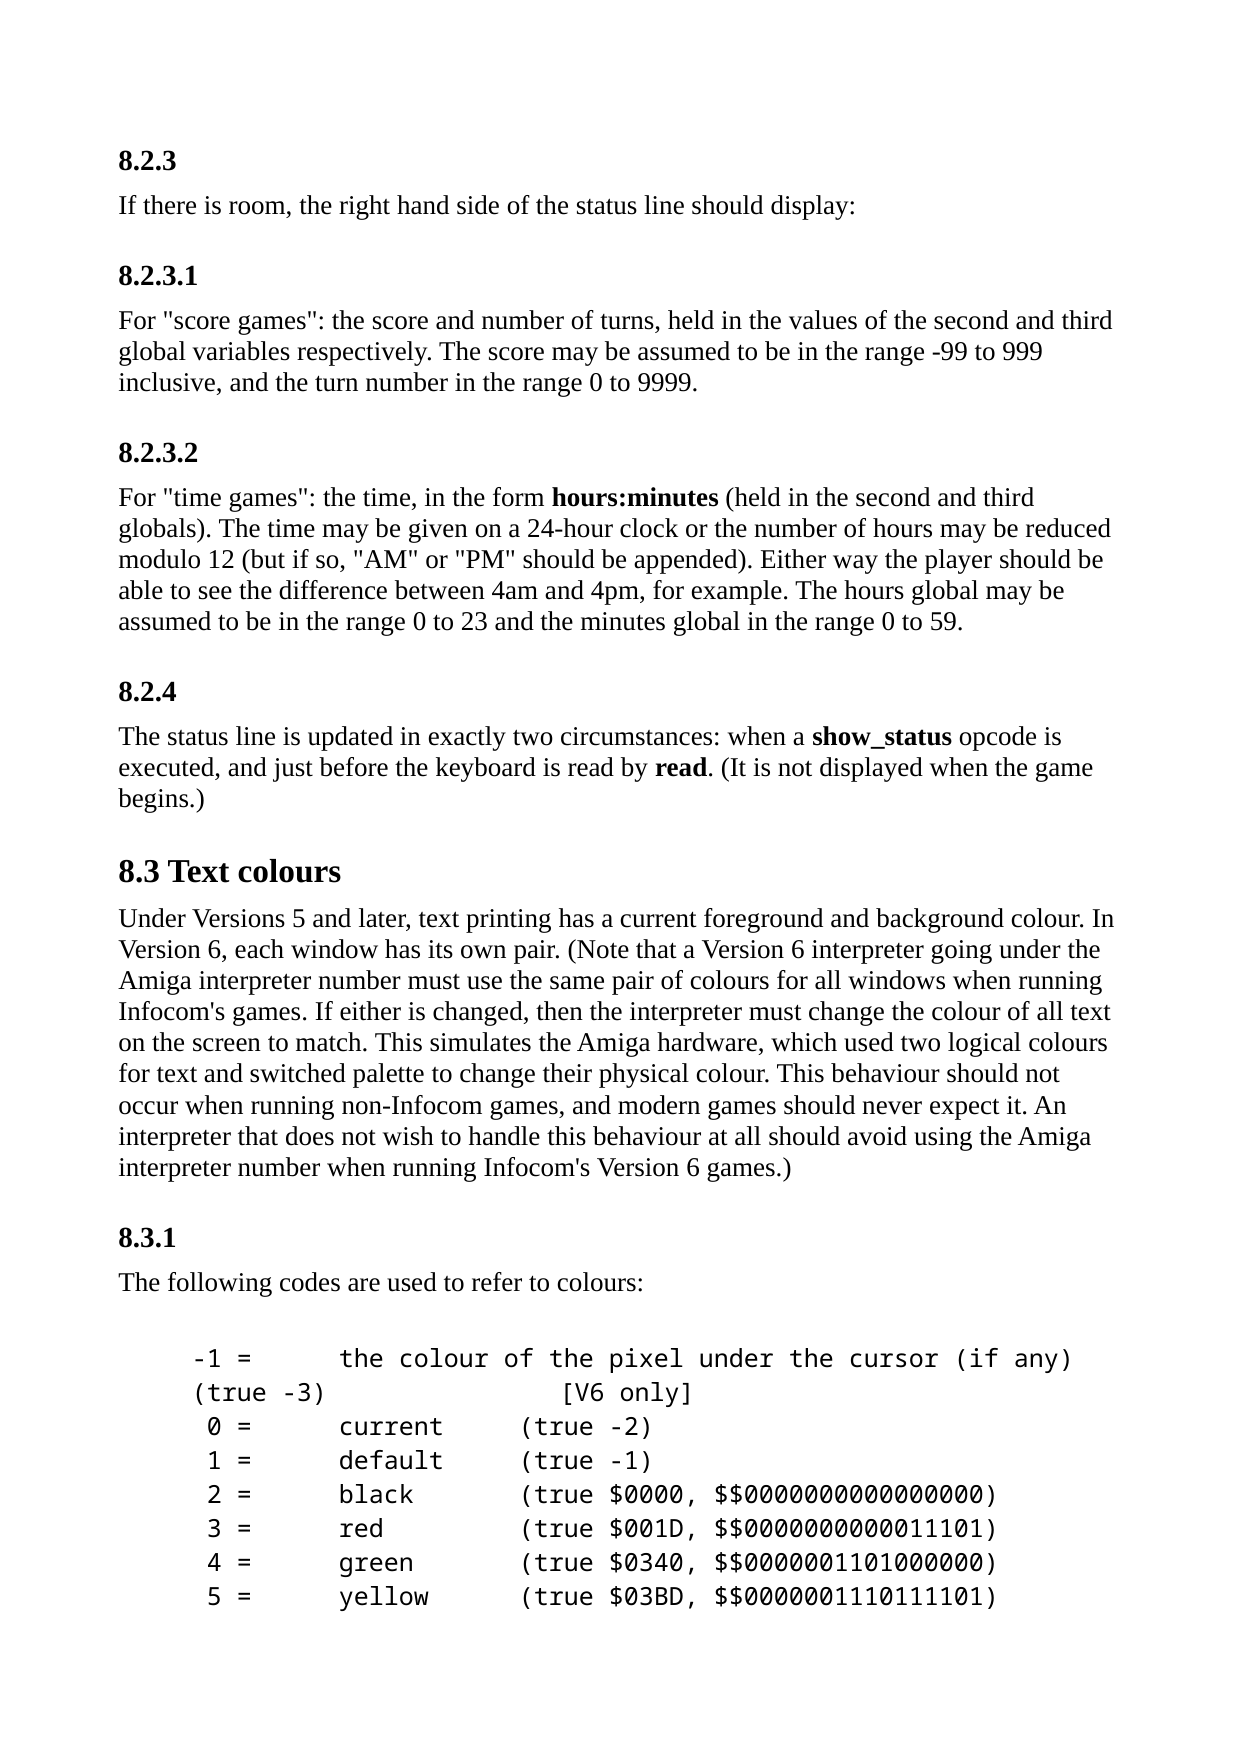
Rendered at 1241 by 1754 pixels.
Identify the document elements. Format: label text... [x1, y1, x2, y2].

subtitle 8.2.3.2 [118, 435, 1122, 468]
subtitle 8.2.4 [118, 674, 1122, 708]
text For "time games": the time, in the form hours:minutes (held in the second and third globals). The time may be given on a 24-hour clock or the number of hours may be reduced modulo 12 (but if so, "AM" or "PM" should be appended). Either way the player should be able to see the difference between 4am and 4pm, for example. The hours global may be assumed to be in the range 0 to 23 and the minutes global in the range 0 to 59. [118, 481, 1122, 637]
subtitle 8.3 Text colours [118, 851, 1122, 889]
text If there is room, the right hand side of the status line should display: [118, 189, 1122, 220]
text The status line is updated in exactly two circumstances: when a show_status opcode is executed, and just before the keyboard is read by read. (It is not displayed when the game begins.) [118, 720, 1122, 813]
text Under Versions 5 and later, text printing has a current foreground and background colour. In Version 6, each window has its own pair. (Note that a Version 6 interpreter going under the Amiga interpreter number must use the same pair of colours for all windows when running Infocom's games. If either is changed, then the interpreter must change the colour of all text on the screen to match. This simulates the Amiga hardware, which used two logical colours for text and switched palette to change their physical colour. This behaviour should not occur when running non-Infocom games, and modern games should never expect it. An interpreter that does not wish to handle this behaviour at all should avoid using the Amiga interpreter number when running Infocom's Version 6 games.) [118, 902, 1122, 1182]
subtitle 8.2.3.1 [118, 258, 1122, 291]
subtitle 8.2.3 [118, 143, 1122, 177]
text For "score games": the score and number of turns, held in the values of the second and third global variables respectively. The score may be assumed to be in the range -99 to 999 inclusive, and the turn number in the range 0 to 9999. [118, 304, 1122, 397]
text -1 = the colour of the pixel under the cursor (if any) (true -3) [V6 only] 0 = current (true -2) 1 = default (true -1) 2 = black (true $0000, $$0000000000000000) 3 = red (true $001D, $$0000000000011101) 4 = green (true $0340, $$0000001101000000) 5 = yellow (true $03BD, $$0000001110111101) [192, 1341, 1122, 1613]
subtitle 8.3.1 [118, 1220, 1122, 1253]
text The following codes are used to refer to colours: [118, 1266, 1122, 1328]
